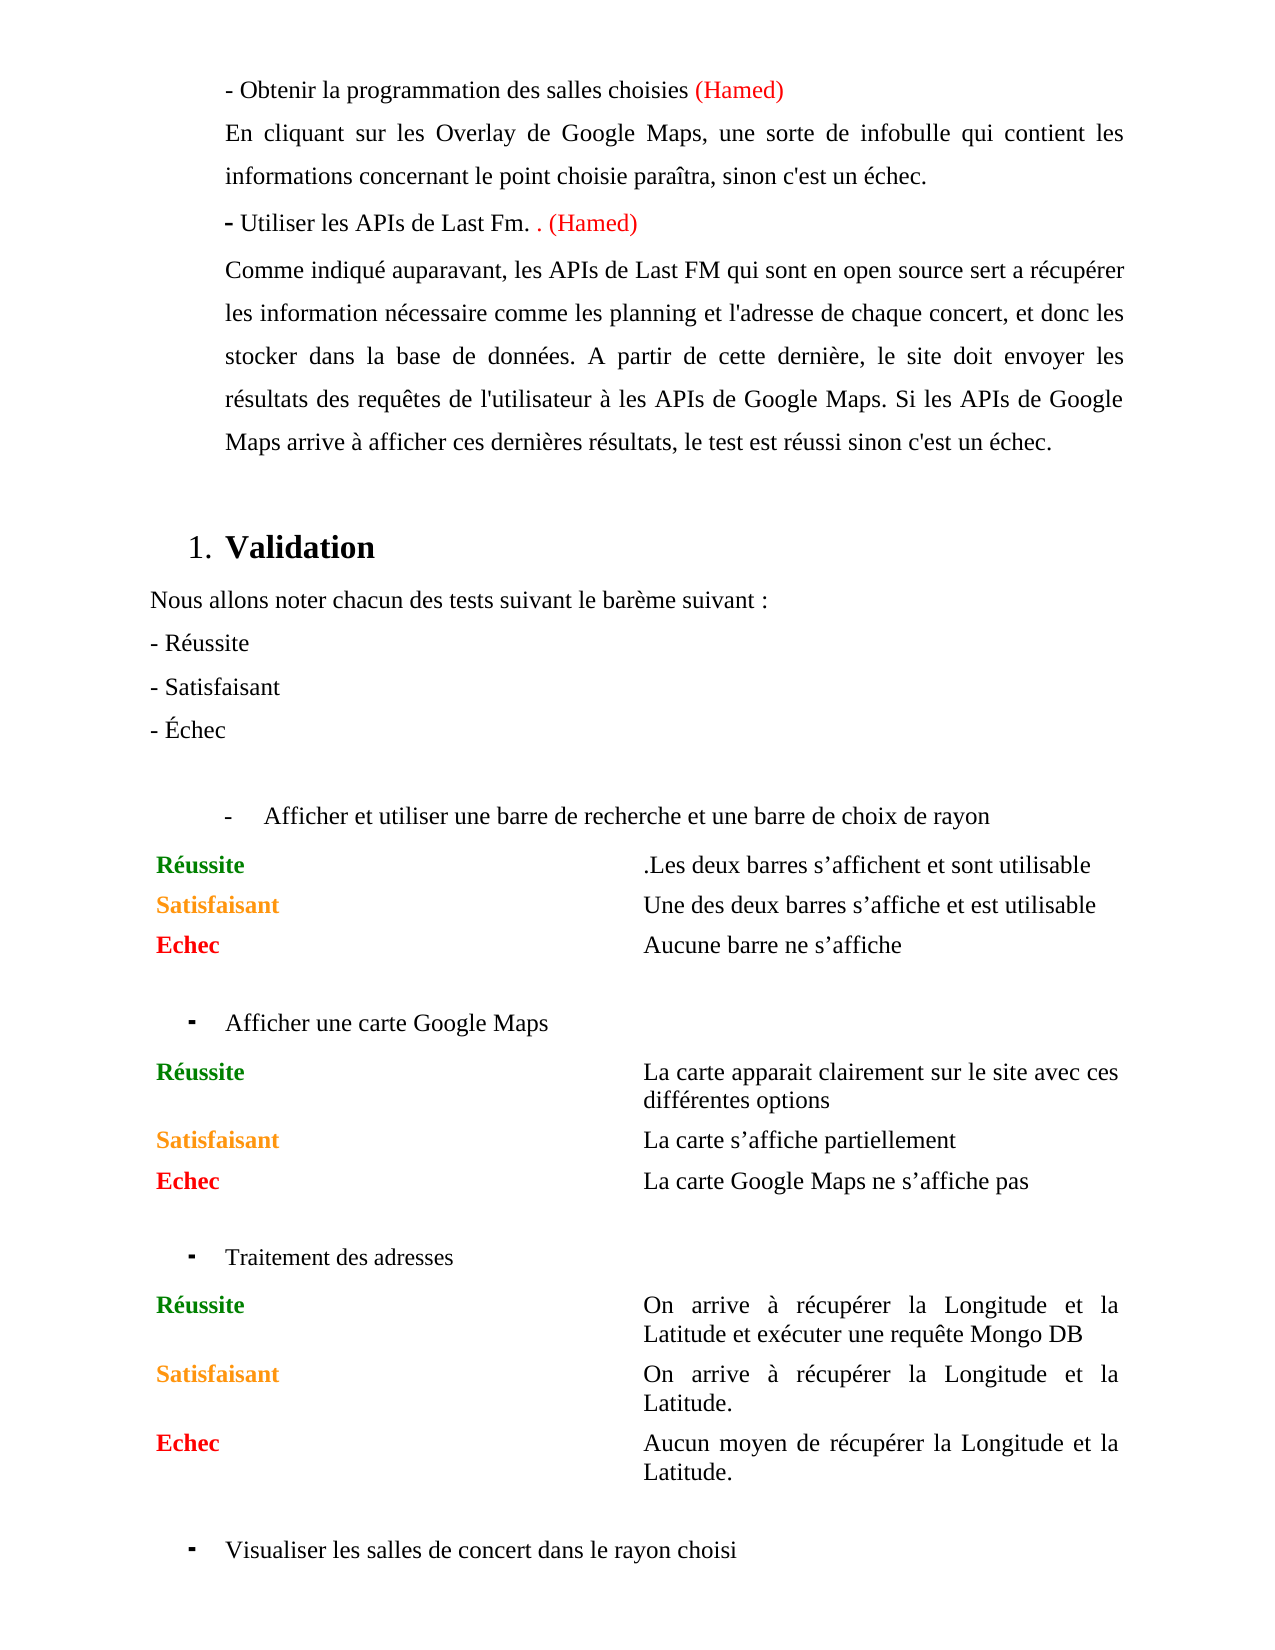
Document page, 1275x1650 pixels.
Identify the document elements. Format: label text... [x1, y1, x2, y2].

table_cell Satisfaisant [150, 1120, 637, 1160]
list Visualiser les salles de concert dans le rayon choisi [187, 1535, 1125, 1563]
text - Satisfaisant [150, 672, 1125, 700]
table_cell Satisfaisant [150, 884, 637, 924]
table_cell Satisfaisant [150, 1354, 637, 1423]
text Nous allons noter chacun des tests suivant le barème suivant : [150, 585, 1125, 614]
table_header On arrive à récupérer la Longitude et la Latitude et exécuter une requête Mongo DB [638, 1285, 1125, 1354]
table_cell Echec [150, 925, 637, 965]
table_cell On arrive à récupérer la Longitude et la Latitude. [638, 1354, 1125, 1423]
text - Réussite [150, 628, 1125, 657]
table_cell La carte Google Maps ne s’affiche pas [638, 1160, 1125, 1200]
text - Obtenir la programmation des salles choisies (Hamed) [225, 75, 1125, 104]
table_cell Une des deux barres s’affiche et est utilisable [638, 884, 1125, 924]
table_header Réussite [150, 1051, 637, 1120]
text - Échec [150, 715, 1125, 743]
list Afficher une carte Google Maps [187, 1008, 1125, 1037]
list Validation [187, 528, 1125, 566]
text - Afficher et utiliser une barre de recherche et une barre de choix de rayon [150, 801, 1125, 830]
table_header Réussite [150, 1285, 637, 1354]
table_cell Echec [150, 1423, 637, 1492]
table_cell La carte s’affiche partiellement [638, 1120, 1125, 1160]
text - Utiliser les APIs de Last Fm. . (Hamed) [150, 204, 1125, 238]
list Traitement des adresses [187, 1243, 1125, 1271]
table_header Réussite [150, 844, 637, 884]
table_cell Aucun moyen de récupérer la Longitude et la Latitude. [638, 1423, 1125, 1492]
text En cliquant sur les Overlay de Google Maps, une sorte de infobulle qui contient les informations concernant le point choisie paraîtra, sinon c'est un échec. [225, 118, 1125, 190]
table_cell Aucune barre ne s’affiche [638, 925, 1125, 965]
table_cell Echec [150, 1160, 637, 1200]
table_header La carte apparait clairement sur le site avec ces différentes options [638, 1051, 1125, 1120]
text Comme indiqué auparavant, les APIs de Last FM qui sont en open source sert a récupérer les information nécessaire comme les planning et l'adresse de chaque concert, et donc les stocker dans la base de données. A partir de cette dernière, le site doit envoyer les résultats des requêtes de l'utilisateur à les APIs de Google Maps. Si les APIs de Google Maps arrive à afficher ces dernières résultats, le test est réussi sinon c'est un échec. [225, 255, 1125, 456]
table_header .Les deux barres s’affichent et sont utilisable [638, 844, 1125, 884]
